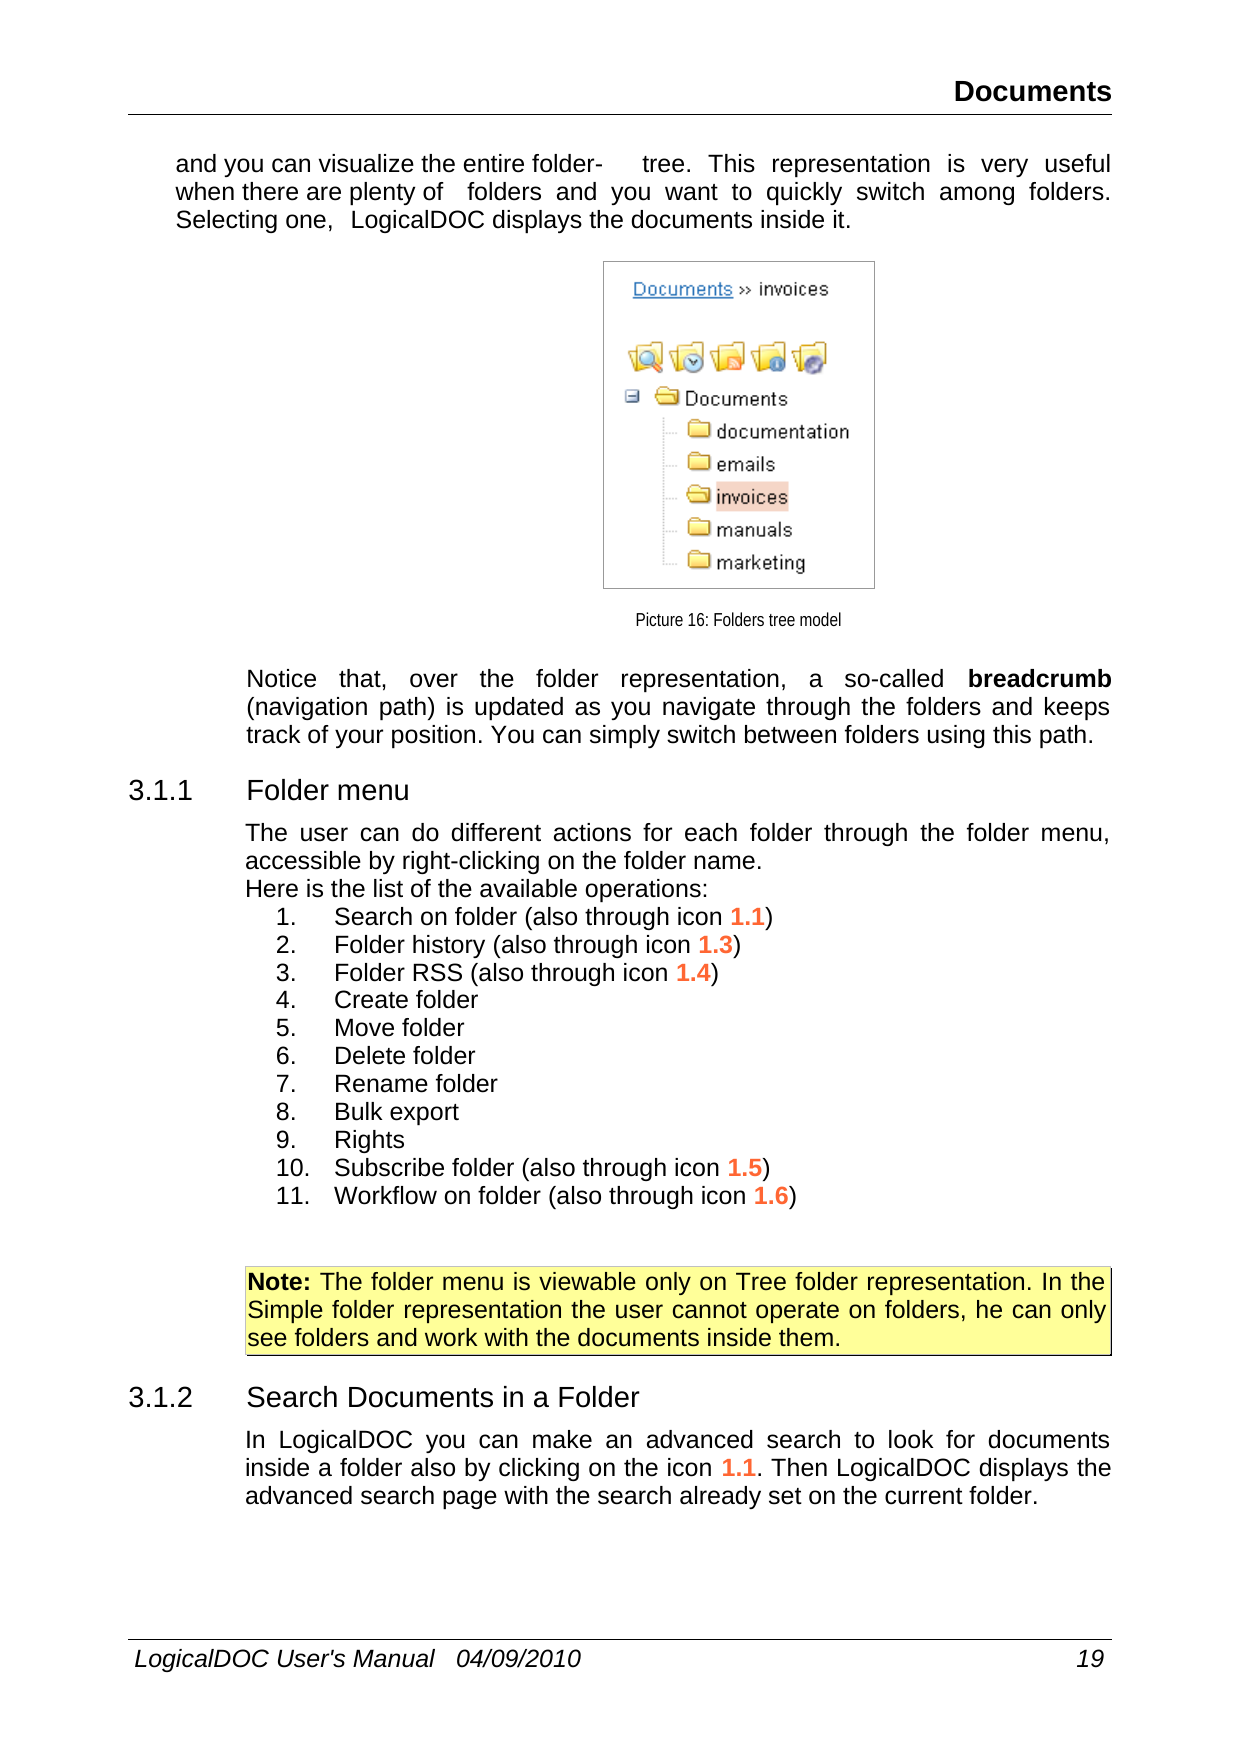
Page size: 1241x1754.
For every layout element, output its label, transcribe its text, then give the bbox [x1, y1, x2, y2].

list Picture 16: Folders tree model [601, 607, 876, 630]
text 1. Search on folder (also through icon 1.1) [276, 903, 1112, 931]
text 7. Rename folder [276, 1070, 1112, 1098]
subtitle Folder menu [128, 774, 1112, 806]
text 11. Workflow on folder (also through icon 1.6) [276, 1182, 1112, 1210]
picture [619, 269, 858, 580]
text Here is the list of the available operations: [245, 875, 1112, 903]
text Notice that, over the folder representation, a so-called breadcrumb (navigation path) is updated as you navigate through the folders and keeps track of your position. You can simply switch between folders using this path. [246, 665, 1112, 749]
text In LogicalDOC you can make an advanced search to look for documents inside a folder also by clicking on the icon 1.1. Then LogicalDOC displays the advanced search page with the search already set on the current folder. [245, 1426, 1112, 1509]
text 6. Delete folder [276, 1042, 1112, 1070]
text 2. Folder history (also through icon 1.3) [276, 931, 1112, 958]
text 10. Subscribe folder (also through icon 1.5) [276, 1154, 1112, 1182]
text 8. Bulk export [276, 1098, 1112, 1126]
list and you can visualize the entire folder- tree. This representation is very useful when there are plenty of folders and you want to quickly switch among folders. Selecting one, LogicalDOC displays the documents inside it. [166, 150, 1112, 234]
text 3. Folder RSS (also through icon 1.4) [276, 958, 1112, 986]
text 5. Move folder [276, 1014, 1112, 1042]
text Note: The folder menu is viewable only on Tree folder representation. In the Simple folder representation the user cannot operate on folders, he can only see folders and work with the documents inside them. [246, 1267, 1110, 1354]
text The user can do different actions for each folder through the folder menu, accessible by right-clicking on the folder name. [245, 819, 1112, 875]
text 9. Rights [276, 1126, 1112, 1154]
text 4. Create folder [276, 986, 1112, 1014]
subtitle Search Documents in a Folder [128, 1381, 1112, 1413]
